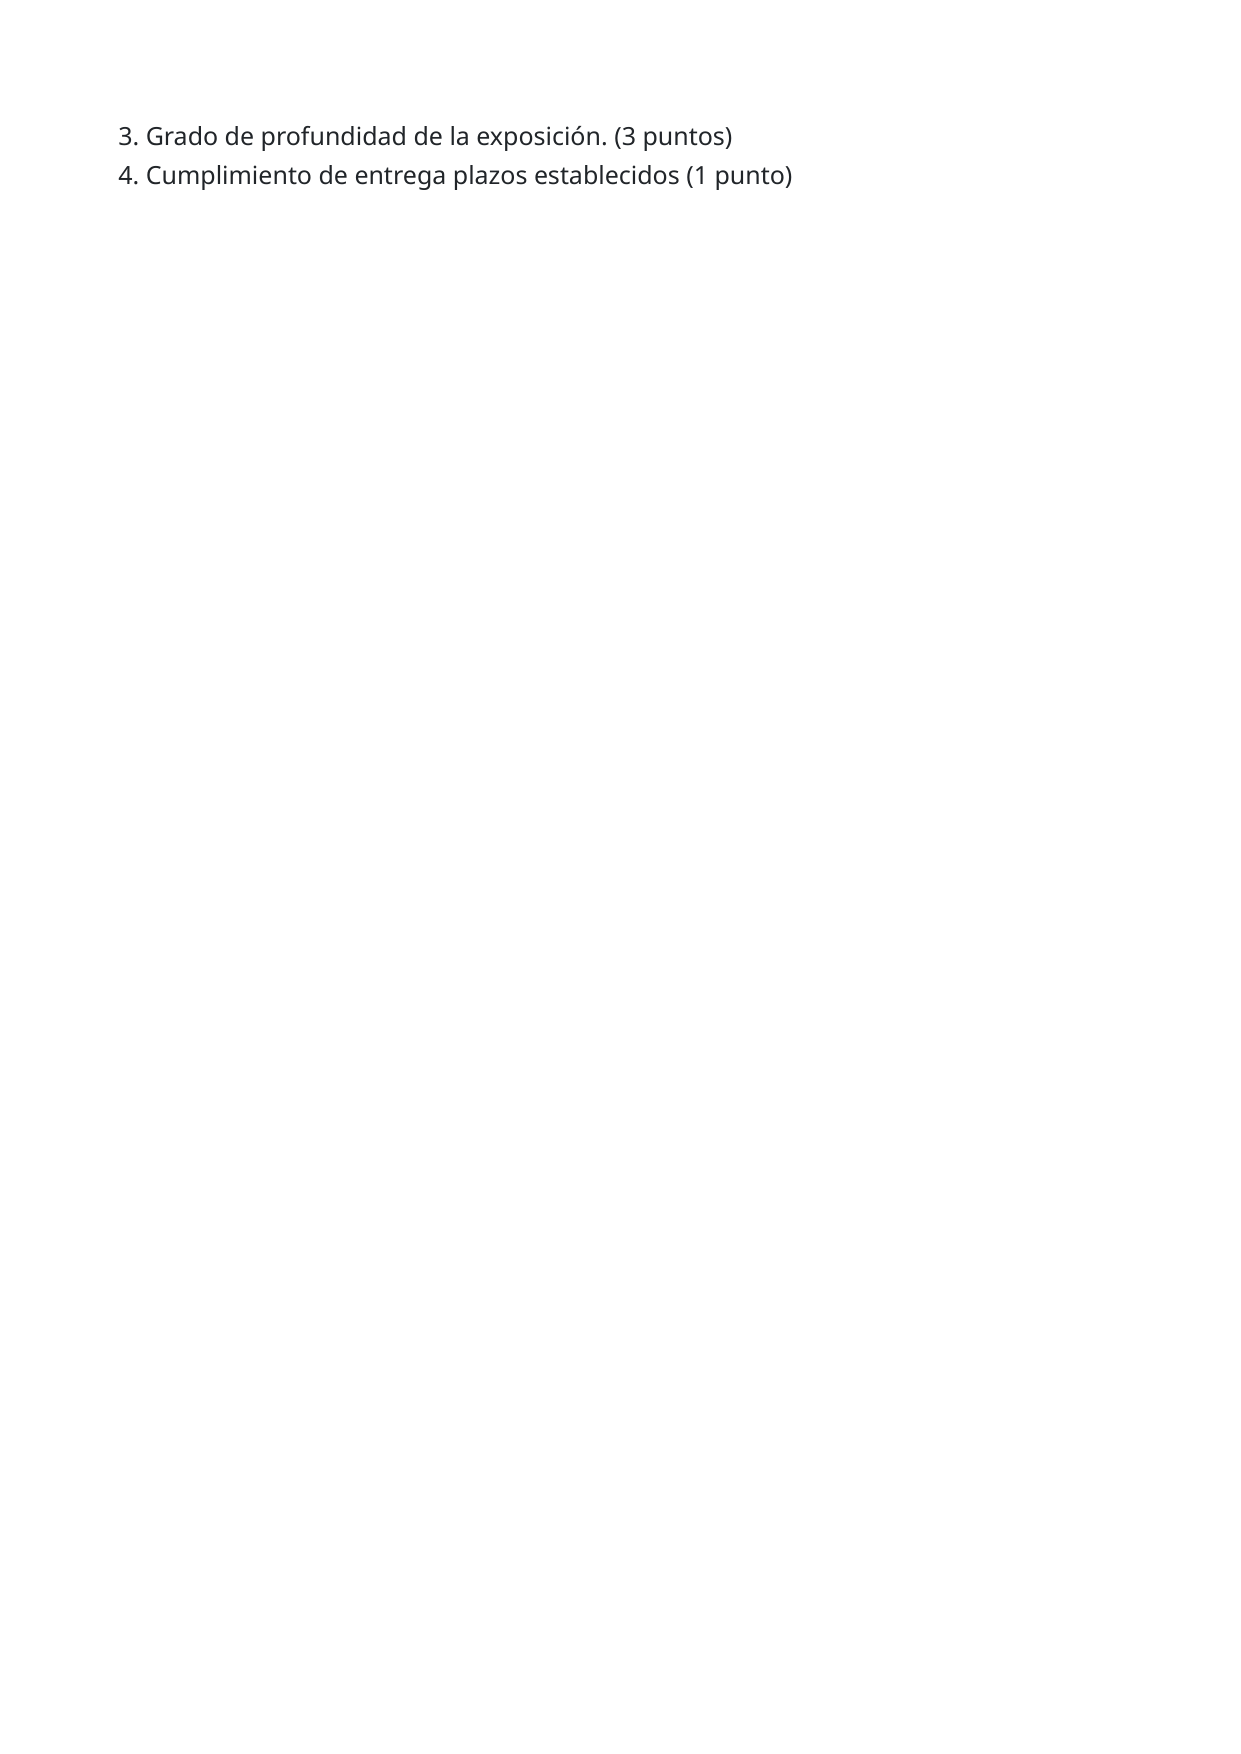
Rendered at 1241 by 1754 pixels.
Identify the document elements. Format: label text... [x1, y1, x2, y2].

text 3. Grado de profundidad de la exposición. (3 puntos) 4. Cumplimiento de entrega plazos establecidos (1 punto) [118, 118, 1122, 191]
